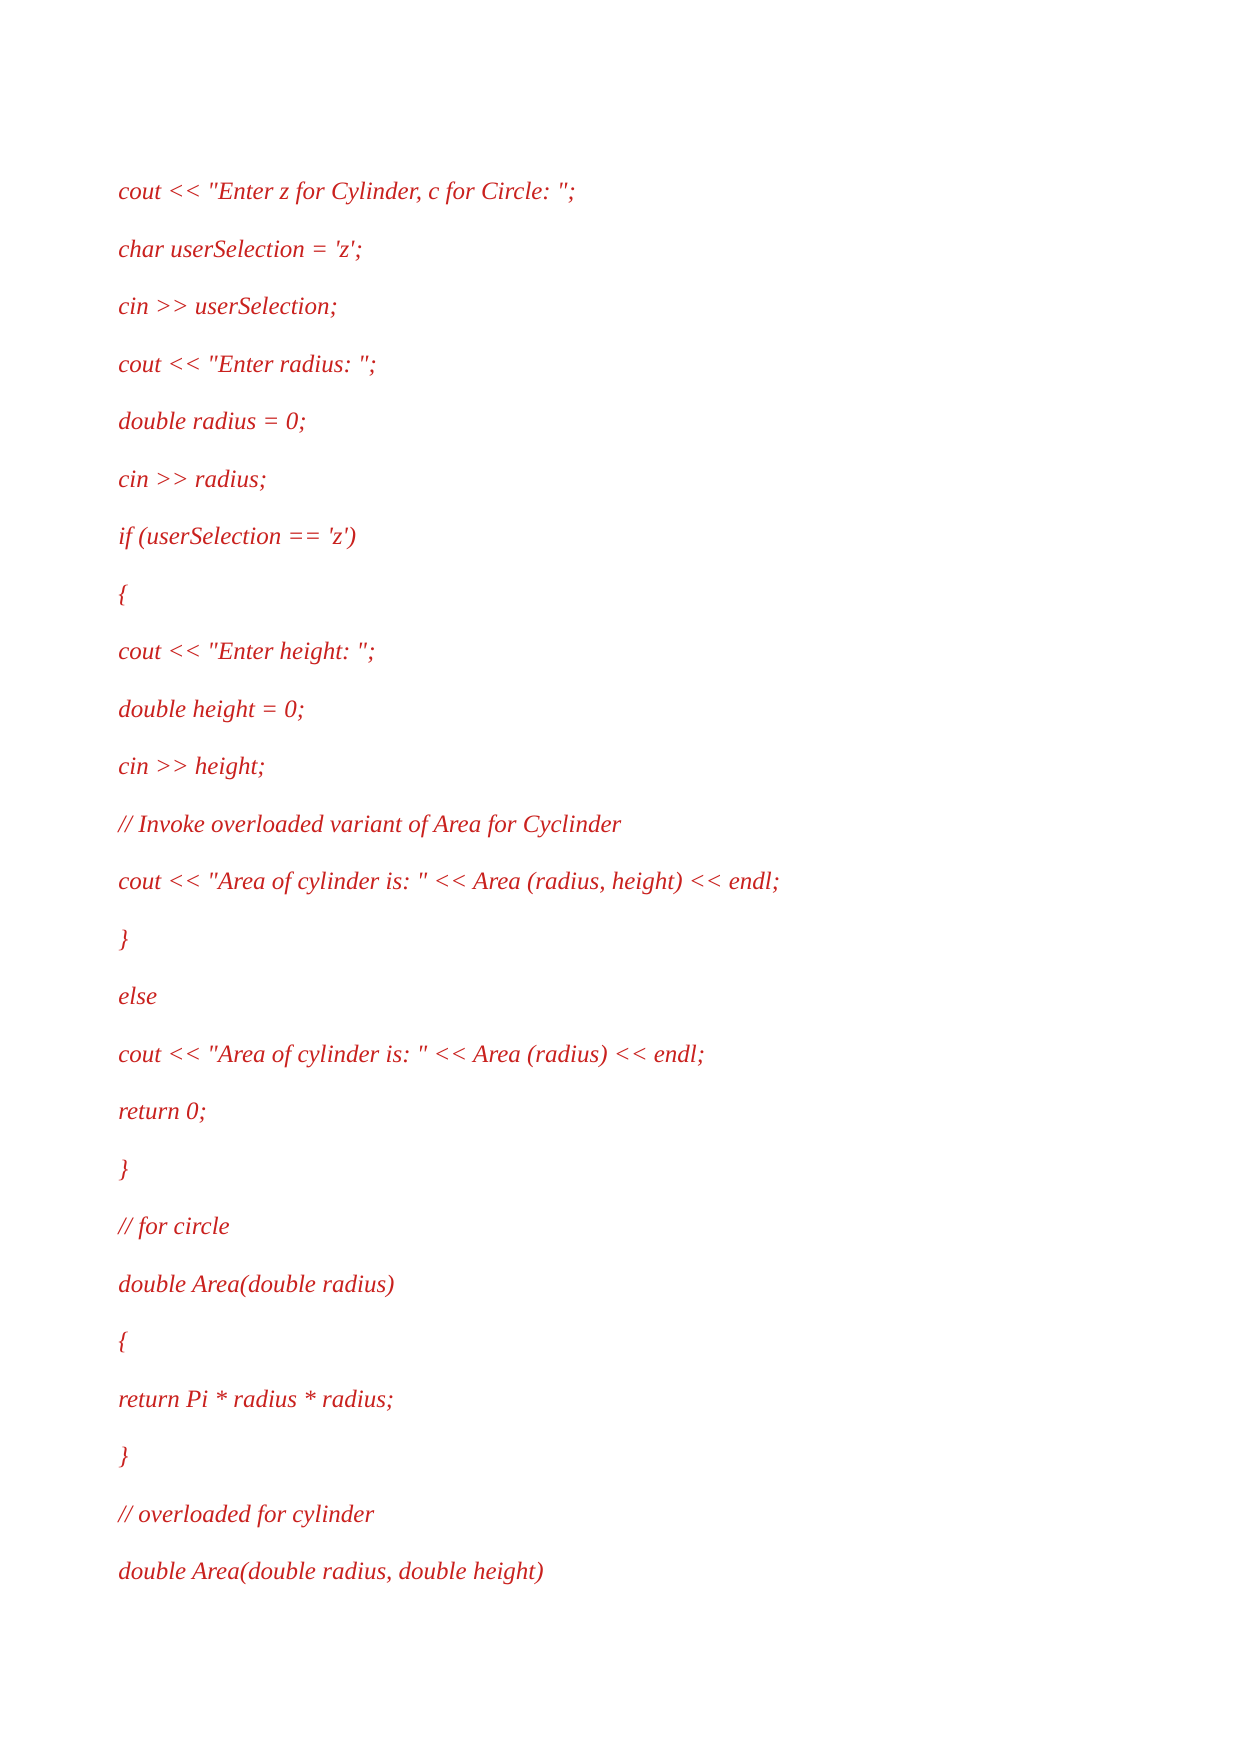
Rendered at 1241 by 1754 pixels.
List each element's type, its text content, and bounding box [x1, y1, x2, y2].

text cout << "Area of cylinder is: " << Area (radius) << endl; [118, 1039, 1122, 1068]
text } [118, 1441, 1122, 1470]
text if (userSelection == 'z') [118, 521, 1122, 550]
text { [118, 1326, 1122, 1355]
text cin >> userSelection; [118, 291, 1122, 320]
text // for circle [118, 1211, 1122, 1240]
text cin >> radius; [118, 464, 1122, 493]
text double Area(double radius, double height) [118, 1556, 1122, 1585]
text char userSelection = 'z'; [118, 234, 1122, 263]
text cin >> height; [118, 751, 1122, 780]
text cout << "Enter radius: "; [118, 349, 1122, 378]
text // Invoke overloaded variant of Area for Cyclinder [118, 809, 1122, 838]
text return 0; [118, 1096, 1122, 1125]
text cout << "Area of cylinder is: " << Area (radius, height) << endl; [118, 866, 1122, 895]
text { [118, 579, 1122, 608]
text cout << "Enter z for Cylinder, c for Circle: "; [118, 176, 1122, 205]
text double radius = 0; [118, 406, 1122, 435]
text else [118, 981, 1122, 1010]
text // overloaded for cylinder [118, 1499, 1122, 1528]
text double height = 0; [118, 694, 1122, 723]
text return Pi * radius * radius; [118, 1384, 1122, 1413]
text } [118, 924, 1122, 953]
text cout << "Enter height: "; [118, 636, 1122, 665]
text double Area(double radius) [118, 1269, 1122, 1298]
text } [118, 1154, 1122, 1183]
